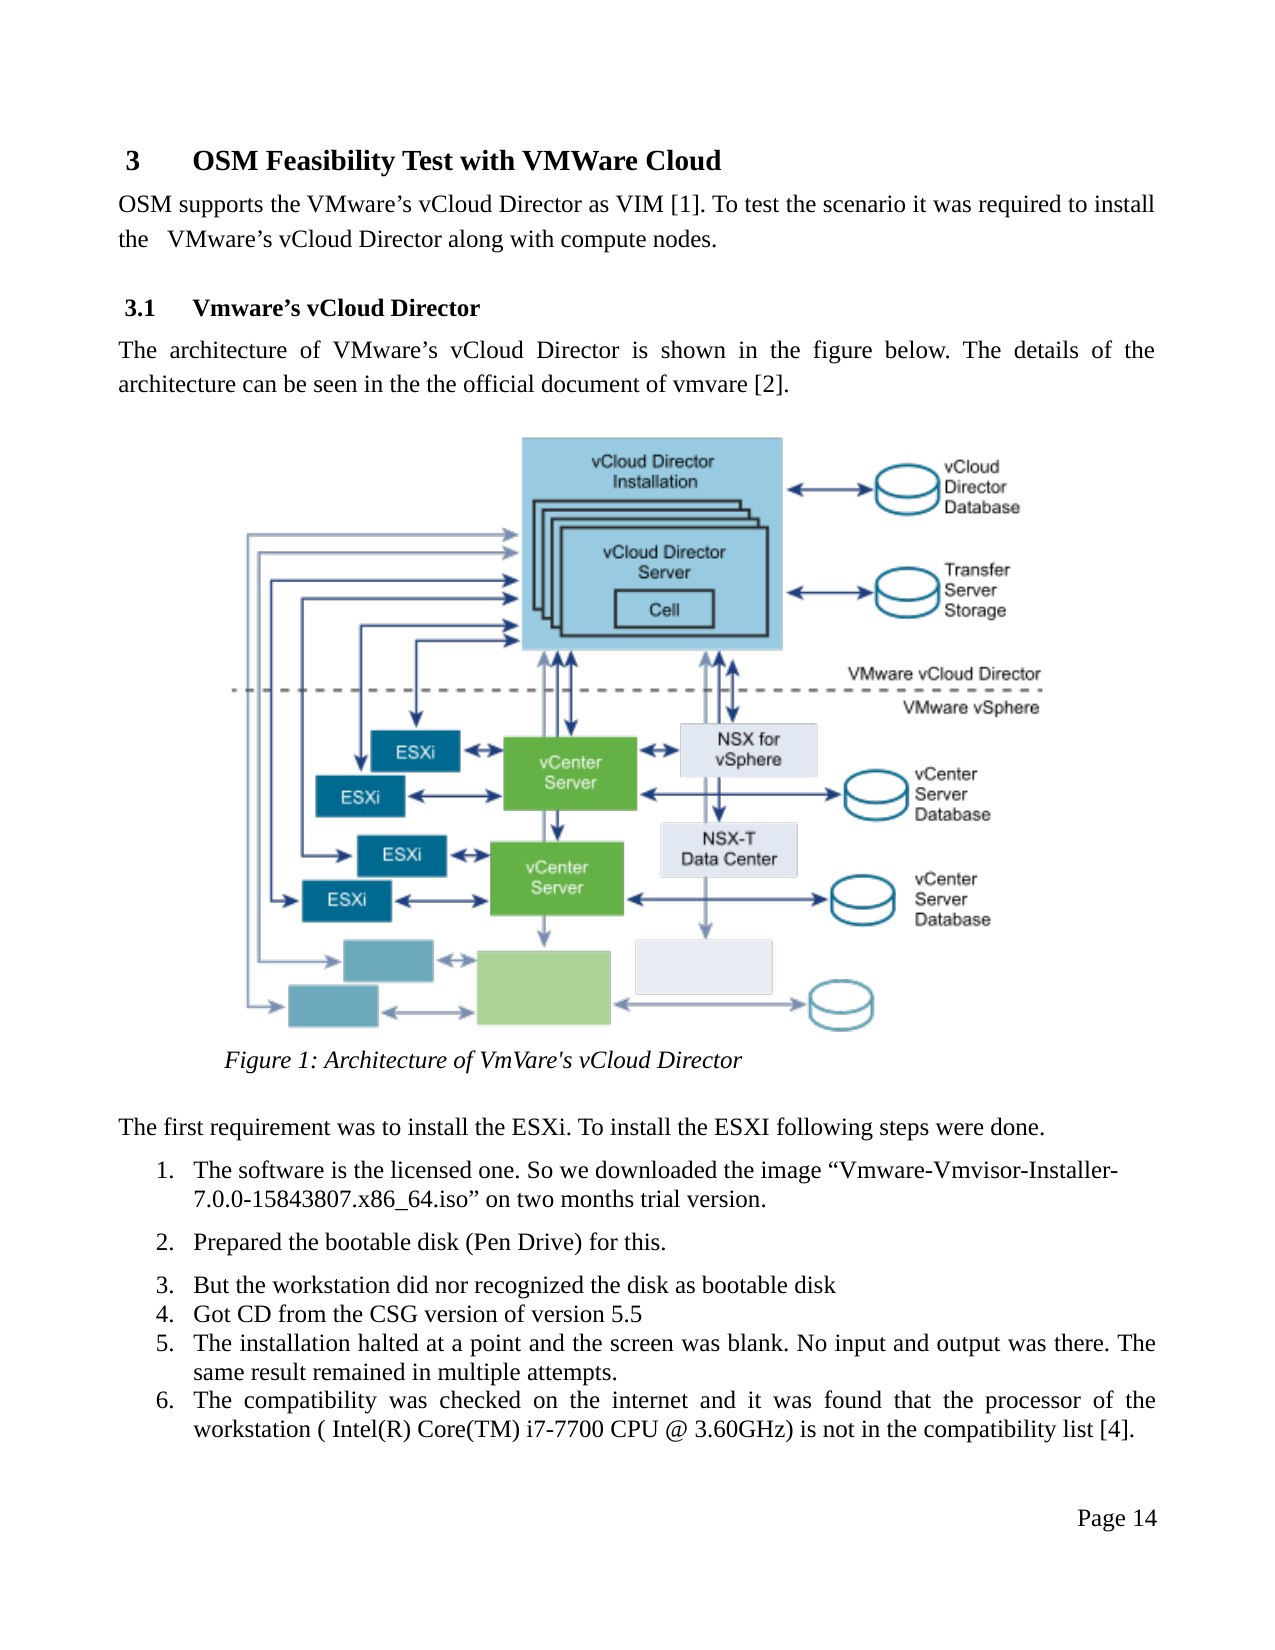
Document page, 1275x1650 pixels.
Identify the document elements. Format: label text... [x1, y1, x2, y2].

list The installation halted at a point and the screen was blank. No input and output was there. The same result remained in multiple attempts. [156, 1328, 1157, 1385]
list Got CD from the CSG version of version 5.5 [156, 1299, 1157, 1328]
subtitle OSM Feasibility Test with VMWare Cloud [118, 143, 1157, 177]
text The architecture of VMware’s vCloud Director is shown in the figure below. The details of the architecture can be seen in the the official document of vmvare [2]. [118, 335, 1157, 398]
text Figure 1: Architecture of VmVare's vCloud Director [224, 1040, 1051, 1073]
list But the workstation did nor recognized the disk as bootable disk [156, 1270, 1157, 1299]
subtitle Vmware’s vCloud Director [118, 293, 1157, 322]
picture [224, 430, 1051, 1040]
text OSM supports the VMware’s vCloud Director as VIM [1]. To test the scenario it was required to install the VMware’s vCloud Director along with compute nodes. [118, 189, 1157, 252]
list The software is the licensed one. So we downloaded the image “Vmware-Vmvisor-Installer-7.0.0-15843807.x86_64.iso” on two months trial version. [156, 1155, 1157, 1212]
text The first requirement was to install the ESXi. To install the ESXI following steps were done. [118, 1112, 1157, 1140]
list The compatibility was checked on the internet and it was found that the processor of the workstation ( Intel(R) Core(TM) i7-7700 CPU @ 3.60GHz) is not in the compatibility list [4]. [156, 1385, 1157, 1443]
list Prepared the bootable disk (Pen Drive) for this. [156, 1227, 1157, 1256]
